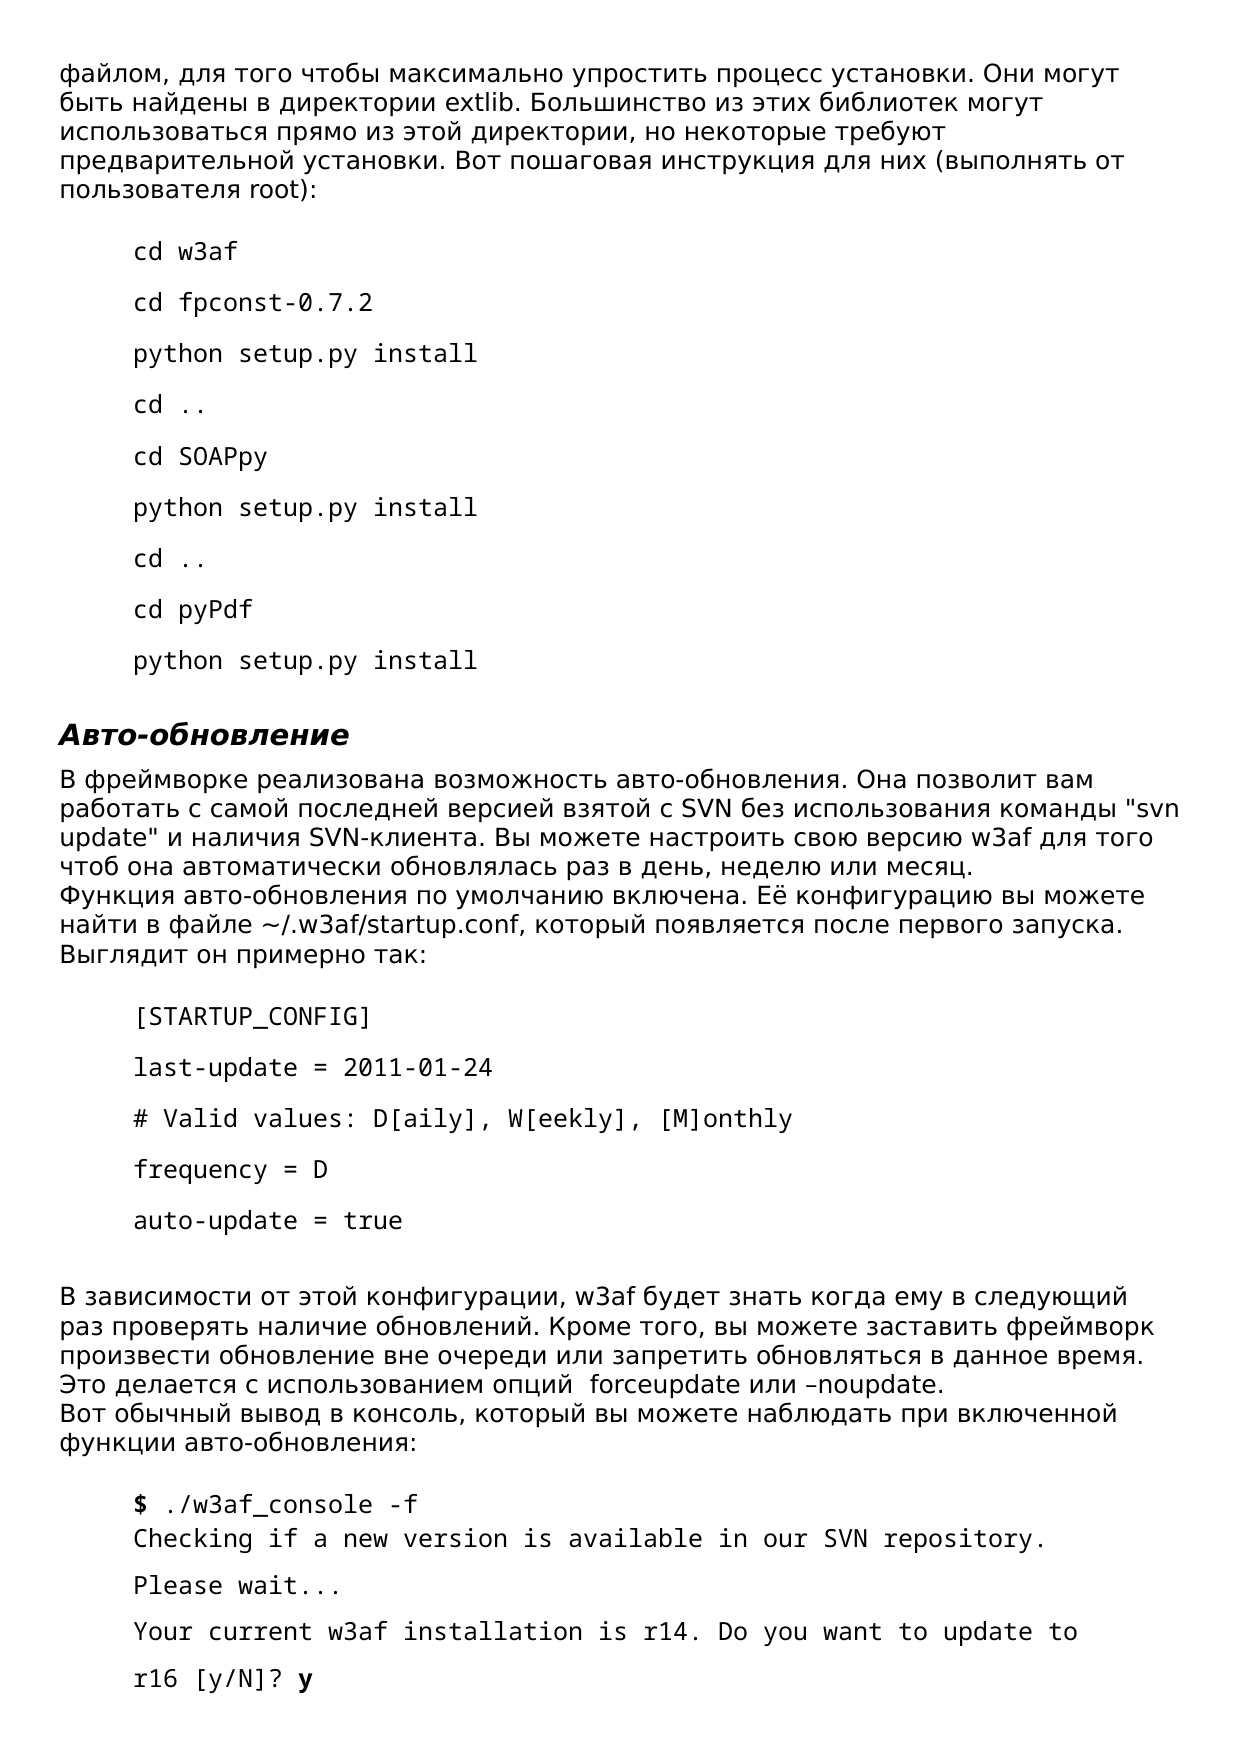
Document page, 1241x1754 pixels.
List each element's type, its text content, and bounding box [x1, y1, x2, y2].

text frequency = D [133, 1151, 1181, 1185]
text файлом, для того чтобы максимально упростить процесс установки. Они могут быть найдены в директории extlib. Большинство из этих библиотек могут использоваться прямо из этой директории, но некоторые требуют предварительной установки. Вот пошаговая инструкция для них (выполнять от пользователя root): [59, 59, 1181, 205]
text python setup.py install [133, 489, 1181, 523]
text cd SOAPpy [133, 438, 1181, 472]
text last-update = 2011-01-24 [133, 1049, 1181, 1083]
text Вот обычный вывод в консоль, который вы можете наблюдать при включенной функции авто-обновления: [59, 1399, 1181, 1458]
text cd .. [133, 540, 1181, 574]
text Функция авто-обновления по умолчанию включена. Её конфигурацию вы можете найти в файле ~/.w3af/startup.conf, который появляется после первого запуска. Выглядит он примерно так: [59, 882, 1181, 969]
text cd w3af [133, 234, 1181, 268]
text В фреймворке реализована возможность авто-обновления. Она позволит вам работать с самой последней версией взятой с SVN без использования команды "svn update" и наличия SVN-клиента. Вы можете настроить свою версию w3af для того чтоб она автоматически обновлялась раз в день, неделю или месяц. [59, 765, 1181, 882]
text cd fpconst-0.7.2 [133, 285, 1181, 319]
text Your current w3af installation is r14. Do you want to update to [59, 1614, 1181, 1648]
text cd pyPdf [133, 591, 1181, 625]
text cd .. [133, 387, 1181, 421]
text Checking if a new version is available in our SVN repository. [59, 1521, 1181, 1555]
text [STARTUP_CONFIG] [133, 998, 1181, 1032]
text r16 [y/N]? y [59, 1661, 1181, 1694]
text auto-update = true [133, 1202, 1181, 1236]
subtitle Авто-обновление [59, 718, 1181, 752]
text $ ./w3af_console -f [133, 1487, 1181, 1521]
text В зависимости от этой конфигурации, w3af будет знать когда ему в следующий раз проверять наличие обновлений. Кроме того, вы можете заставить фреймворк произвести обновление вне очереди или запретить обновляться в данное время. Это делается с использованием опций ­­force­update или –no­update. [59, 1283, 1181, 1399]
text python setup.py install [133, 642, 1181, 676]
text python setup.py install [133, 336, 1181, 370]
text Please wait... [59, 1567, 1181, 1601]
text # Valid values: D[aily], W[eekly], [M]onthly [133, 1100, 1181, 1134]
